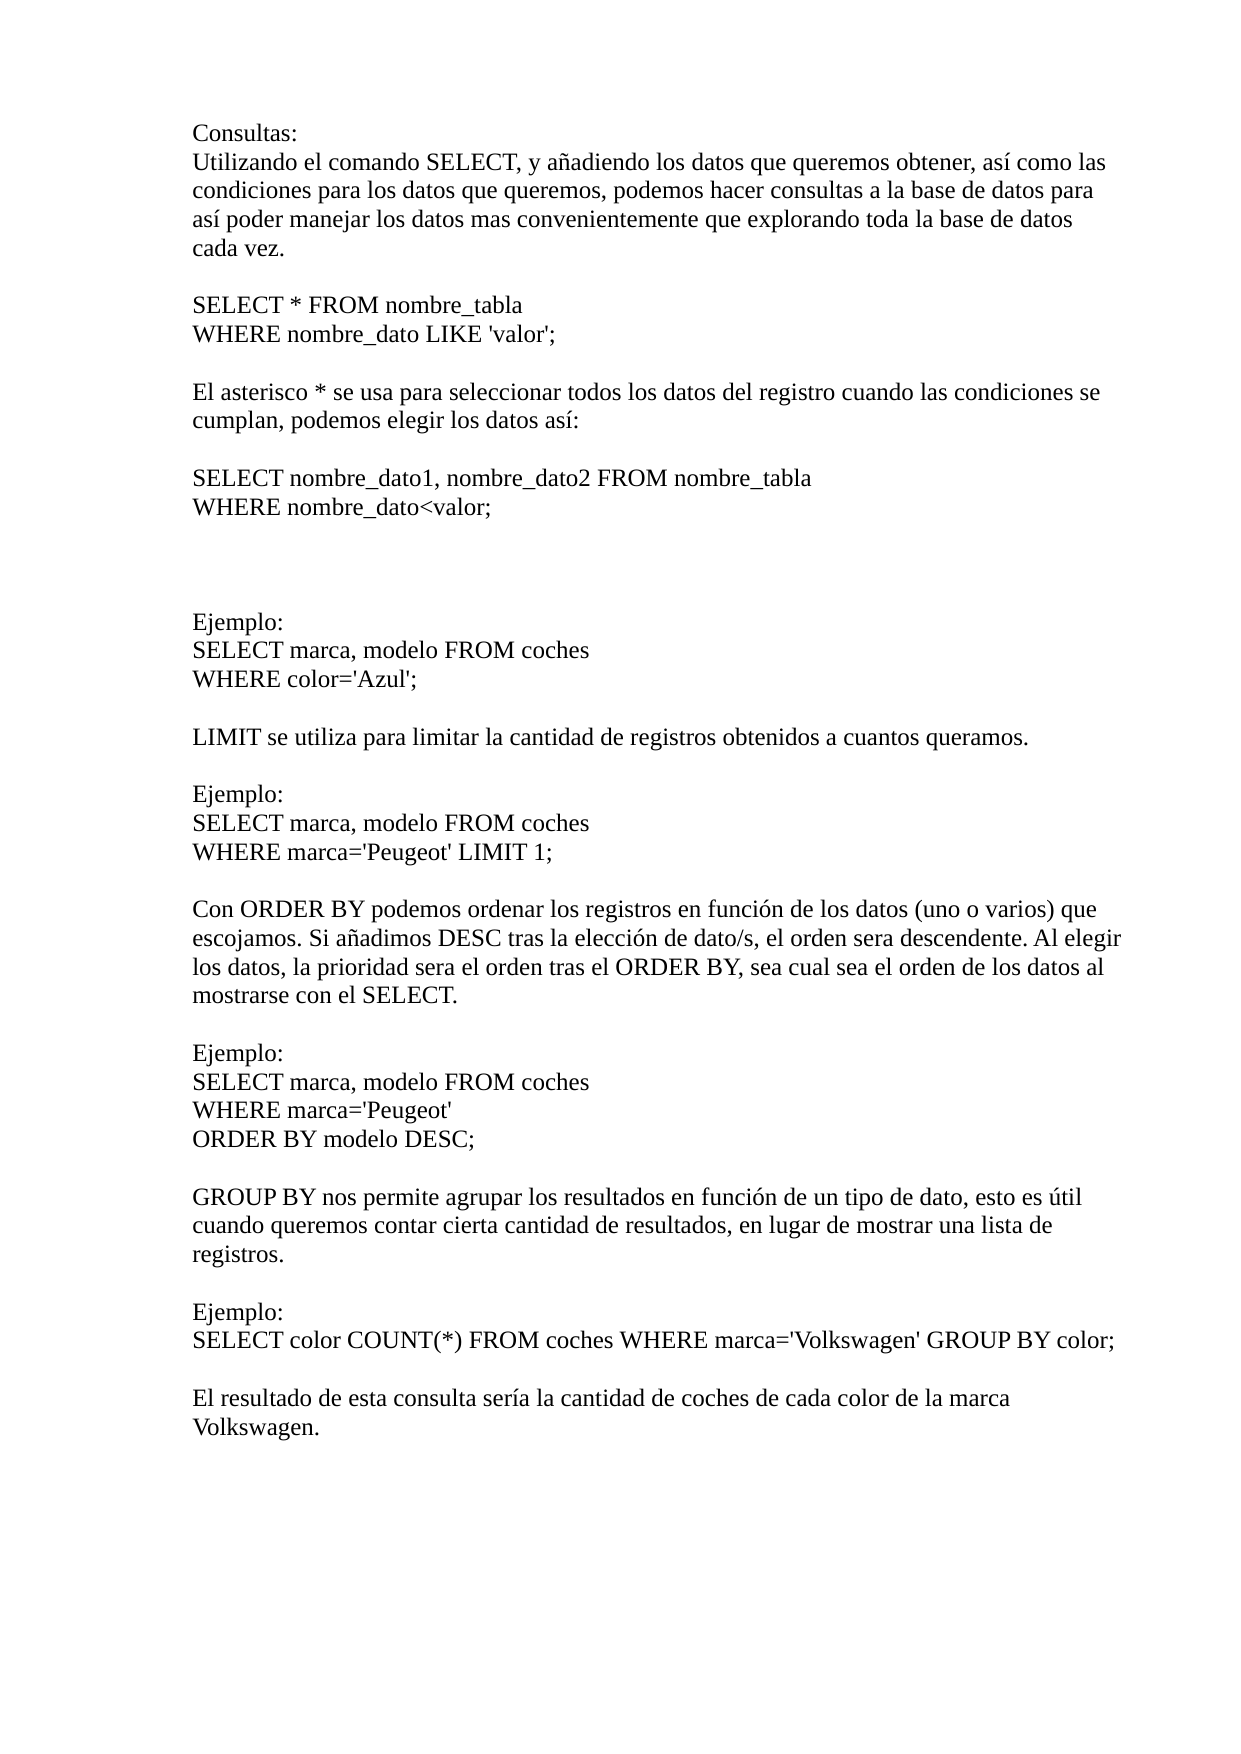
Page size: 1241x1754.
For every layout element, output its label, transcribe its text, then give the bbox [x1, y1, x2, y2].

text Utilizando el comando SELECT, y añadiendo los datos que queremos obtener, así como las condiciones para los datos que queremos, podemos hacer consultas a la base de datos para así poder manejar los datos mas convenientemente que explorando toda la base de datos cada vez. [118, 147, 1122, 262]
text WHERE color='Azul'; [118, 664, 1122, 693]
text WHERE marca='Peugeot' [118, 1096, 1122, 1124]
text Ejemplo: [118, 779, 1122, 808]
text Ejemplo: [118, 607, 1122, 636]
text Consultas: [118, 118, 1122, 147]
text ORDER BY modelo DESC; [118, 1124, 1122, 1153]
text SELECT marca, modelo FROM coches [118, 808, 1122, 837]
text WHERE marca='Peugeot' LIMIT 1; [118, 837, 1122, 866]
text WHERE nombre_dato LIKE 'valor'; [118, 319, 1122, 348]
text El resultado de esta consulta sería la cantidad de coches de cada color de la marca Volkswagen. [118, 1383, 1122, 1441]
text WHERE nombre_dato<valor; [118, 492, 1122, 521]
text El asterisco * se usa para seleccionar todos los datos del registro cuando las condiciones se cumplan, podemos elegir los datos así: [118, 377, 1122, 434]
text Ejemplo: [118, 1297, 1122, 1326]
text SELECT marca, modelo FROM coches [118, 1067, 1122, 1096]
text Con ORDER BY podemos ordenar los registros en función de los datos (uno o varios) que escojamos. Si añadimos DESC tras la elección de dato/s, el orden sera descendente. Al elegir los datos, la prioridad sera el orden tras el ORDER BY, sea cual sea el orden de los datos al mostrarse con el SELECT. [118, 894, 1122, 1009]
text LIMIT se utiliza para limitar la cantidad de registros obtenidos a cuantos queramos. [118, 722, 1122, 751]
text SELECT color COUNT(*) FROM coches WHERE marca='Volkswagen' GROUP BY color; [118, 1326, 1122, 1354]
text Ejemplo: [118, 1038, 1122, 1067]
text SELECT nombre_dato1, nombre_dato2 FROM nombre_tabla [118, 463, 1122, 492]
text SELECT * FROM nombre_tabla [118, 291, 1122, 319]
text SELECT marca, modelo FROM coches [118, 636, 1122, 664]
text GROUP BY nos permite agrupar los resultados en función de un tipo de dato, esto es útil cuando queremos contar cierta cantidad de resultados, en lugar de mostrar una lista de registros. [118, 1182, 1122, 1268]
